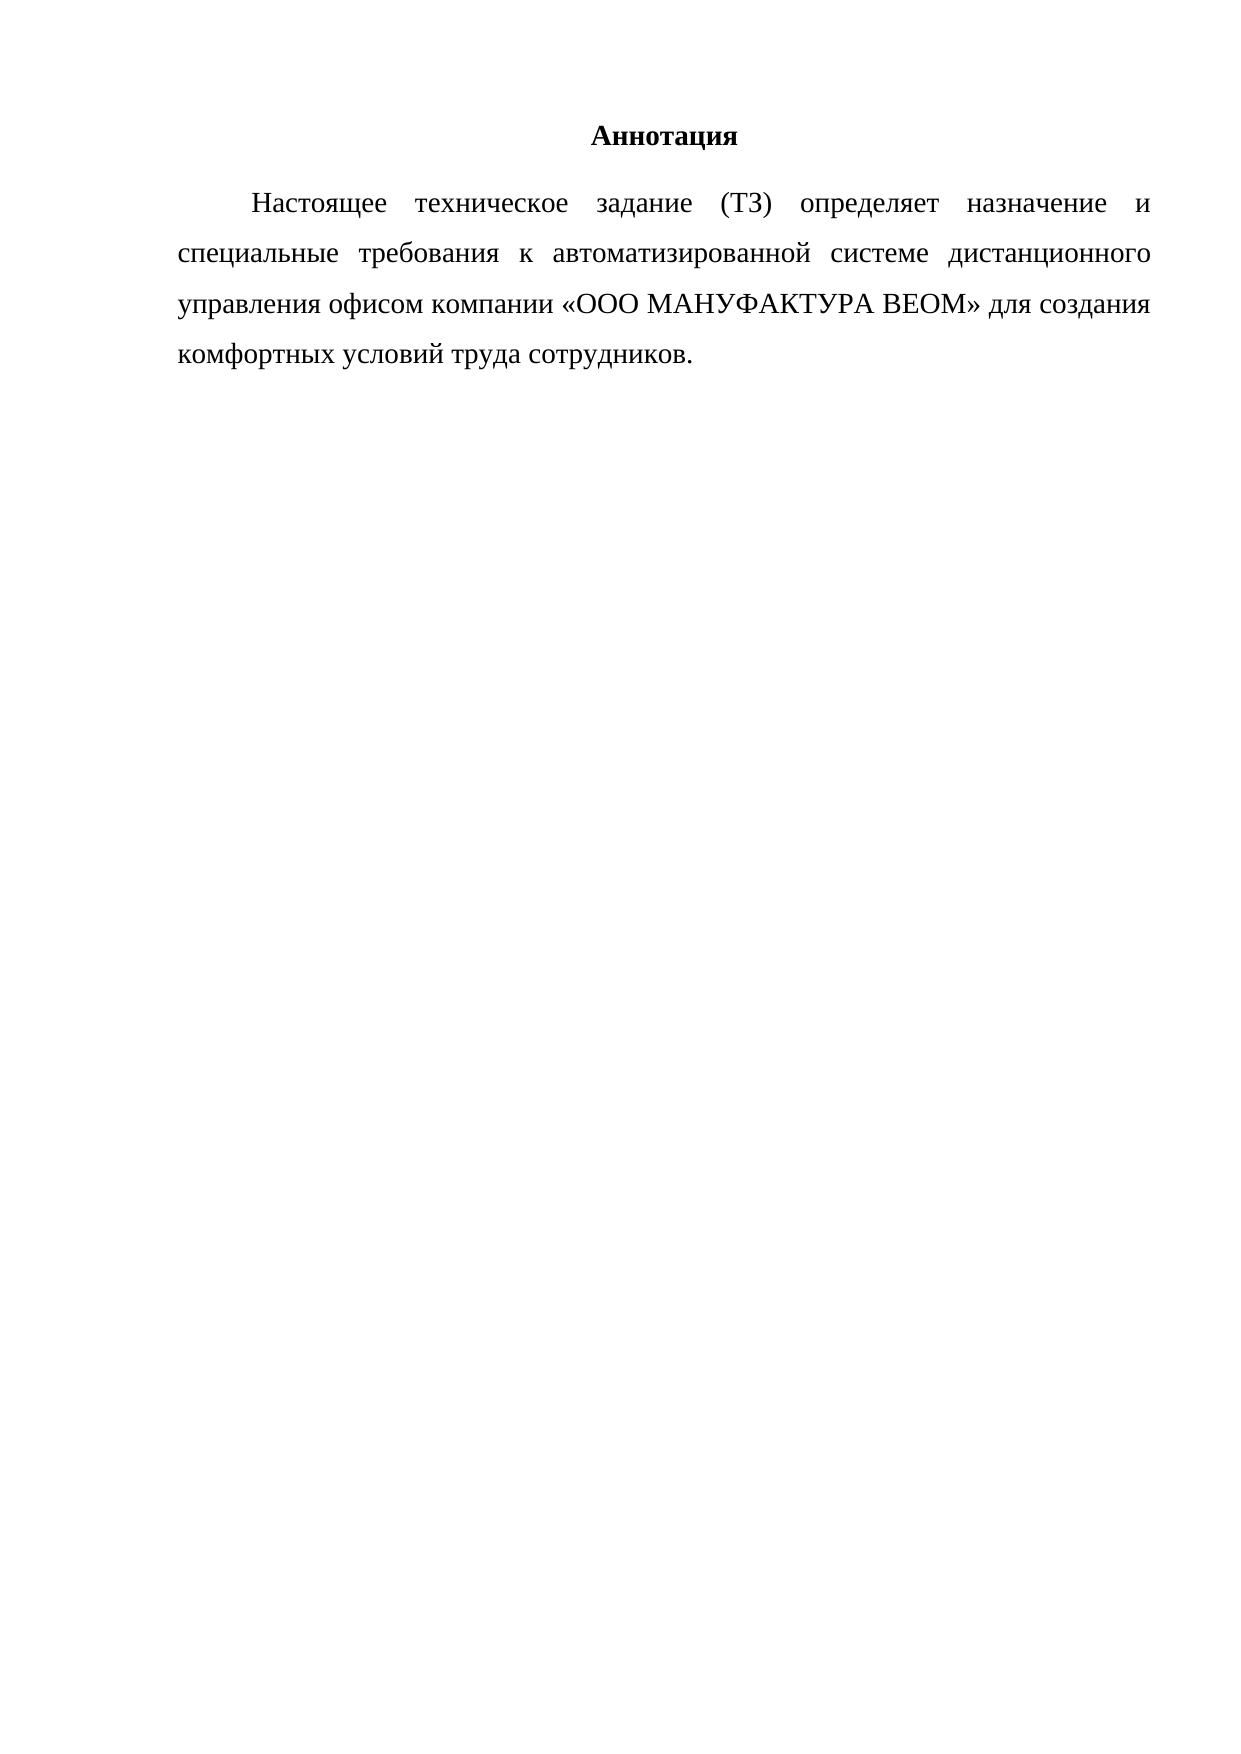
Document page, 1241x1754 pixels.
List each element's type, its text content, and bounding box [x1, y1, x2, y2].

text Аннотация [177, 118, 1152, 152]
text Настоящее техническое задание (ТЗ) определяет назначение и специальные требования к автоматизированной системе дистанционного управления офисом компании «ООО МАНУФАКТУРА ВЕОМ» для создания комфортных условий труда сотрудников. [177, 185, 1152, 370]
